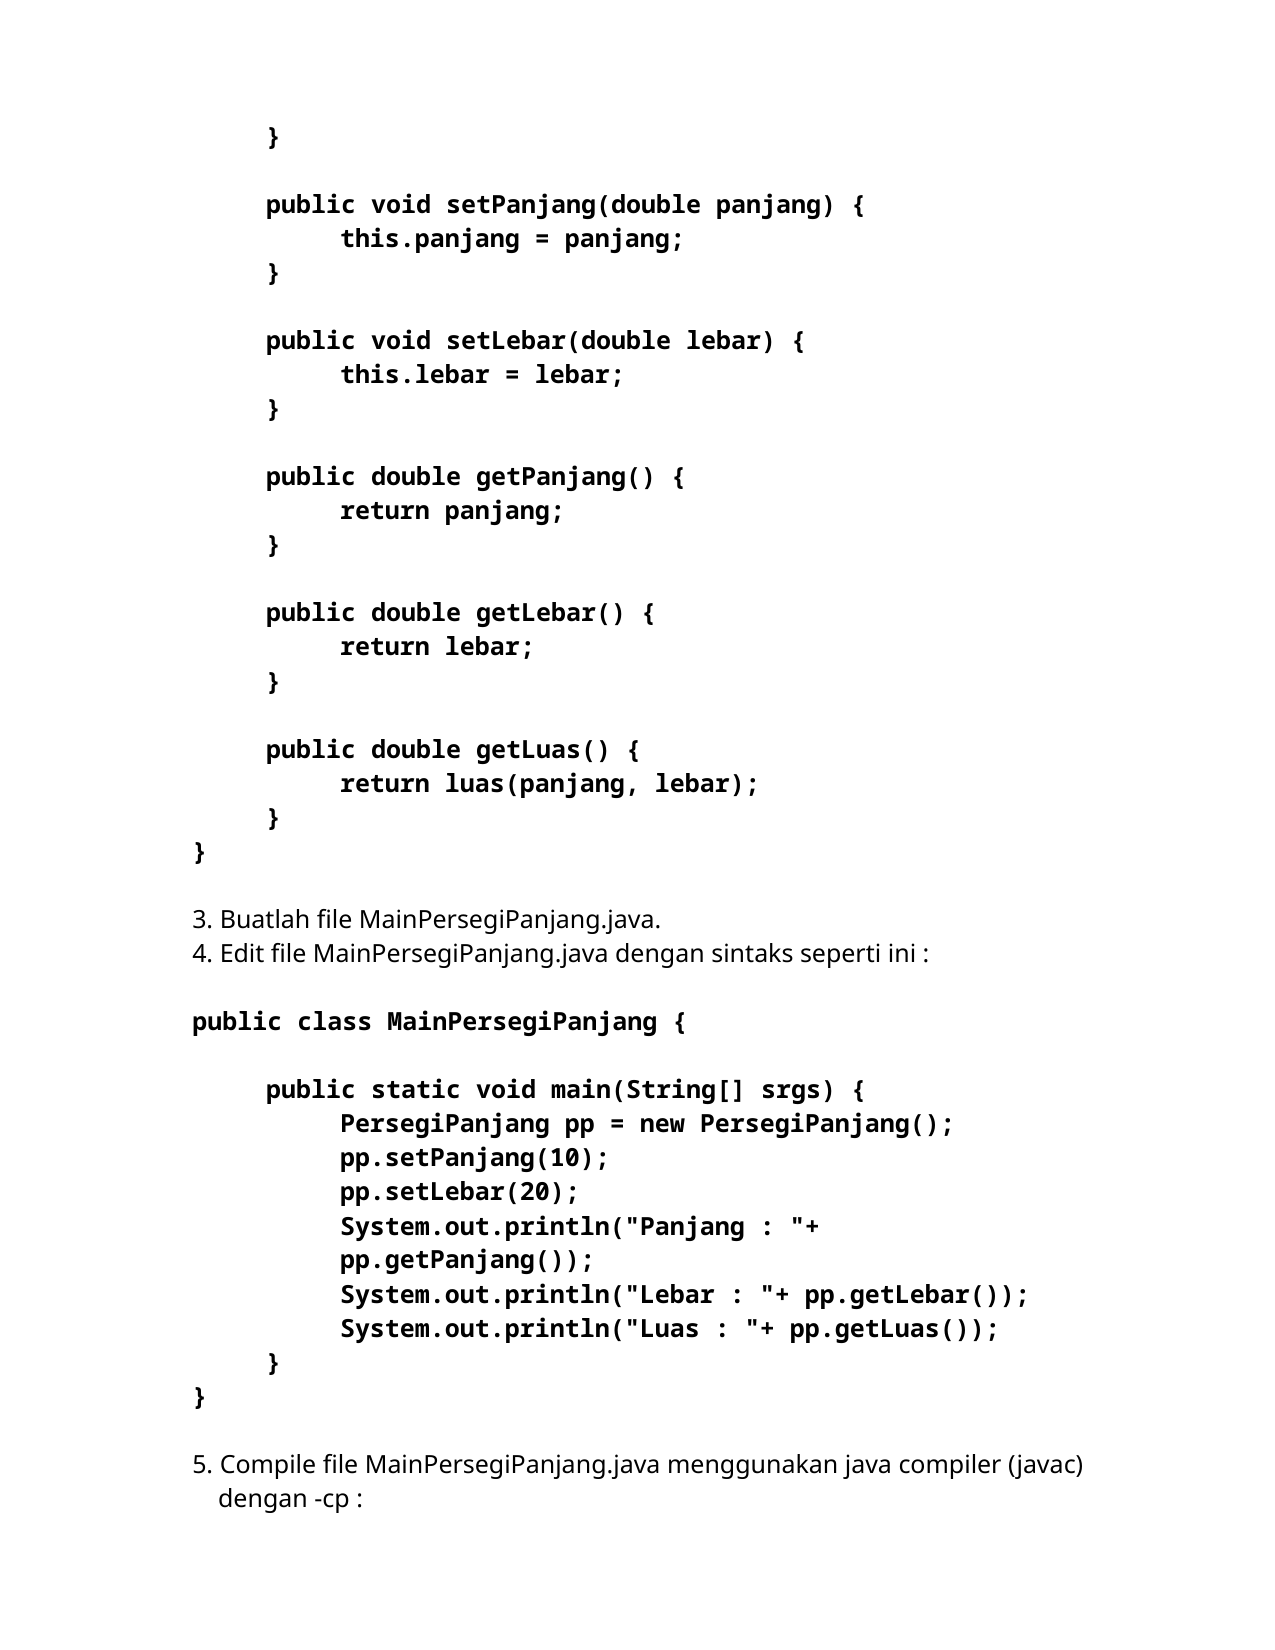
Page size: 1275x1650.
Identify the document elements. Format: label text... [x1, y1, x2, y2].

text public void setLebar(double lebar) { [118, 322, 1157, 357]
text } 5. Compile file MainPersegiPanjang.java menggunakan java compiler (javac) dengan -cp : [118, 1378, 1157, 1515]
text System.out.println("Luas : "+ pp.getLuas()); [118, 1310, 1157, 1344]
text this.lebar = lebar; [118, 357, 1157, 391]
text pp.setPanjang(10); [118, 1140, 1157, 1174]
text this.panjang = panjang; [118, 220, 1157, 254]
text public static void main(String[] srgs) { [118, 1072, 1157, 1106]
text } [118, 663, 1157, 697]
text } [118, 1344, 1157, 1378]
text System.out.println("Lebar : "+ pp.getLebar()); [118, 1276, 1157, 1310]
text } [118, 118, 1157, 152]
text } [118, 391, 1157, 425]
text System.out.println("Panjang : "+ pp.getPanjang()); [118, 1208, 1157, 1276]
text } [118, 527, 1157, 561]
text } [118, 254, 1157, 288]
text public void setPanjang(double panjang) { [118, 186, 1157, 220]
text public double getPanjang() { [118, 459, 1157, 493]
text return luas(panjang, lebar); [118, 765, 1157, 799]
text public double getLebar() { [118, 595, 1157, 629]
text pp.setLebar(20); [118, 1174, 1157, 1208]
text return panjang; [118, 493, 1157, 527]
text PersegiPanjang pp = new PersegiPanjang(); [118, 1106, 1157, 1140]
text return lebar; [118, 629, 1157, 663]
text } 3. Buatlah file MainPersegiPanjang.java. 4. Edit file MainPersegiPanjang.java dengan sintaks seperti ini : public class MainPersegiPanjang { [118, 833, 1157, 1038]
text } [118, 799, 1157, 833]
text public double getLuas() { [118, 731, 1157, 765]
